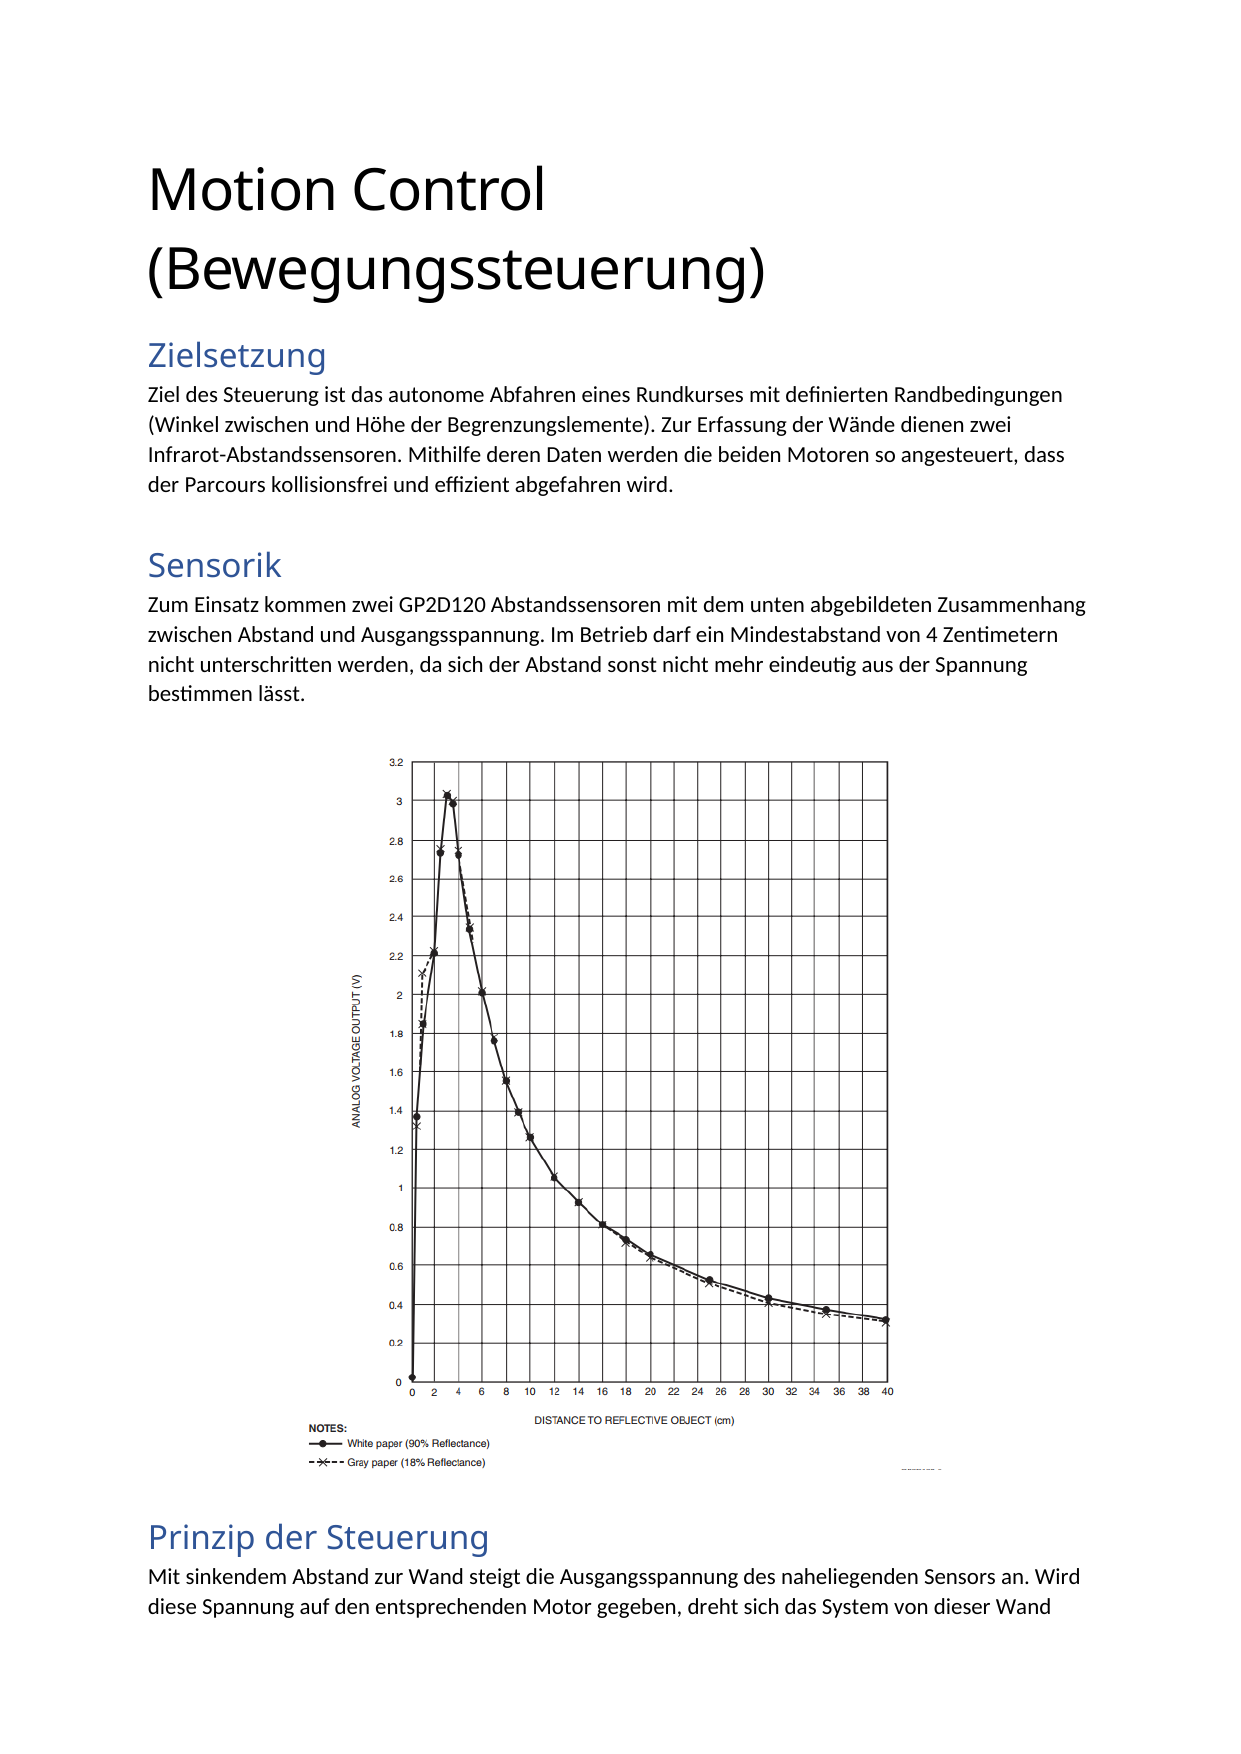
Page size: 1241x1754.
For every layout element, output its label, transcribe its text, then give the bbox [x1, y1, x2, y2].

text Ziel des Steuerung ist das autonome Abfahren eines Rundkurses mit definierten Randbedingungen (Winkel zwischen und Höhe der Begrenzungslemente). Zur Erfassung der Wände dienen zwei Infrarot-Abstandssensoren. Mithilfe deren Daten werden die beiden Motoren so angesteuert, dass der Parcours kollisionsfrei und effizient abgefahren wird. [148, 380, 1093, 498]
subtitle Sensorik [148, 541, 1093, 587]
text Zum Einsatz kommen zwei GP2D120 Abstandssensoren mit dem unten abgebildeten Zusammenhang zwischen Abstand und Ausgangsspannung. Im Betrieb darf ein Mindestabstand von 4 Zentimetern nicht unterschritten werden, da sich der Abstand sonst nicht mehr eindeutig aus der Spannung bestimmen lässt. [148, 590, 1093, 708]
text Mit sinkendem Abstand zur Wand steigt die Ausgangsspannung des naheliegenden Sensors an. Wird diese Spannung auf den entsprechenden Motor gegeben, dreht sich das System von dieser Wand [148, 1562, 1093, 1620]
subtitle Prinzip der Steuerung [148, 1513, 1093, 1559]
subtitle Zielsetzung [148, 332, 1093, 377]
text Motion Control (Bewegungssteuerung) [148, 148, 1093, 307]
